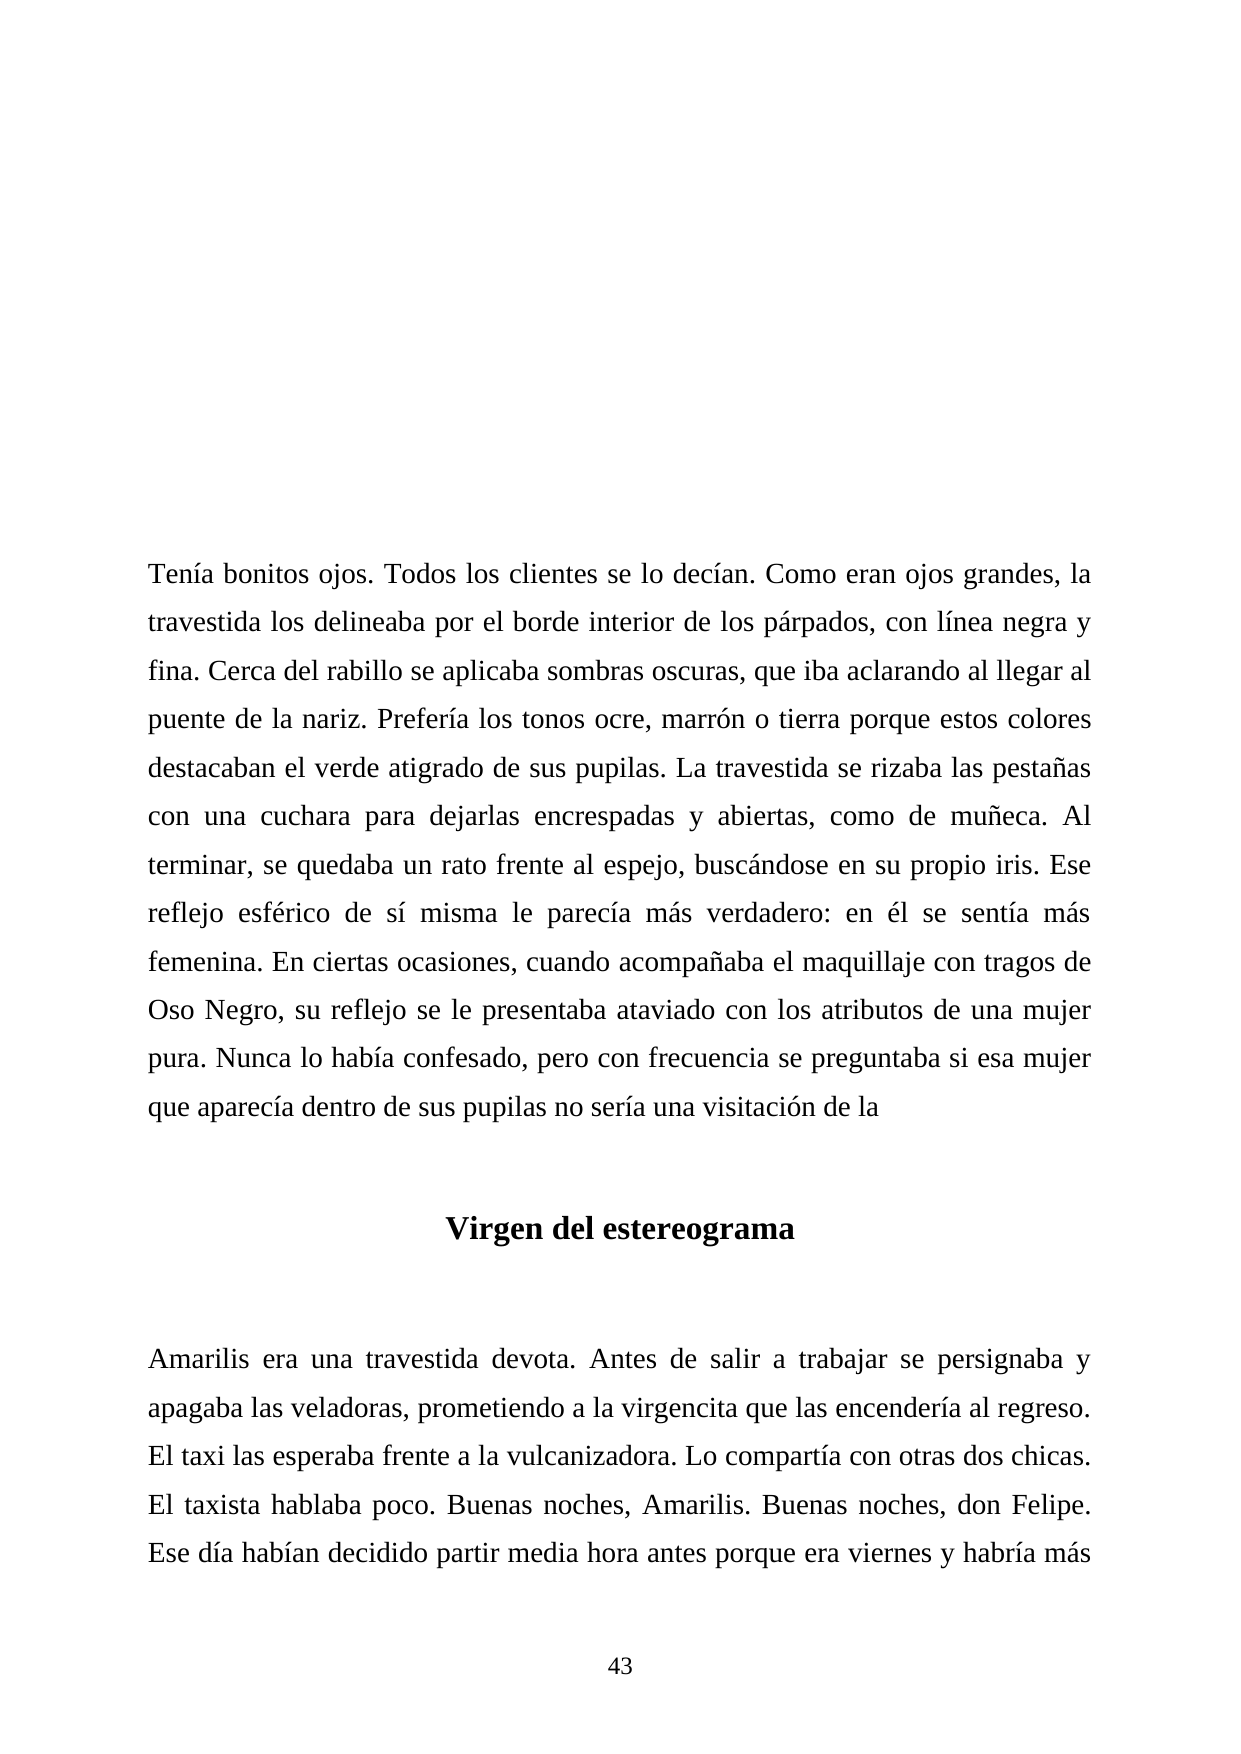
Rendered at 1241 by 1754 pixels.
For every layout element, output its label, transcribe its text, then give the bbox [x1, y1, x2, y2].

text Tenía bonitos ojos. Todos los clientes se lo decían. Como eran ojos grandes, la travestida los delineaba por el borde interior de los párpados, con línea negra y fina. Cerca del rabillo se aplicaba sombras oscuras, que iba aclarando al llegar al puente de la nariz. Prefería los tonos ocre, marrón o tierra porque estos colores destacaban el verde atigrado de sus pupilas. La travestida se rizaba las pestañas con una cuchara para dejarlas encrespadas y abiertas, como de muñeca. Al terminar, se quedaba un rato frente al espejo, buscándose en su propio iris. Ese reflejo esférico de sí misma le parecía más verdadero: en él se sentía más femenina. En ciertas ocasiones, cuando acompañaba el maquillaje con tragos de Oso Negro, su reflejo se le presentaba ataviado con los atributos de una mujer pura. Nunca lo había confesado, pero con frecuencia se preguntaba si esa mujer que aparecía dentro de sus pupilas no sería una visitación de la [148, 557, 1092, 1122]
text Amarilis era una travestida devota. Antes de salir a trabajar se persignaba y apagaba las veladoras, prometiendo a la virgencita que las encendería al regreso. El taxi las esperaba frente a la vulcanizadora. Lo compartía con otras dos chicas. El taxista hablaba poco. Buenas noches, Amarilis. Buenas noches, don Felipe. Ese día habían decidido partir media hora antes porque era viernes y habría más [148, 1343, 1092, 1569]
text Virgen del estereograma [148, 1210, 1092, 1247]
